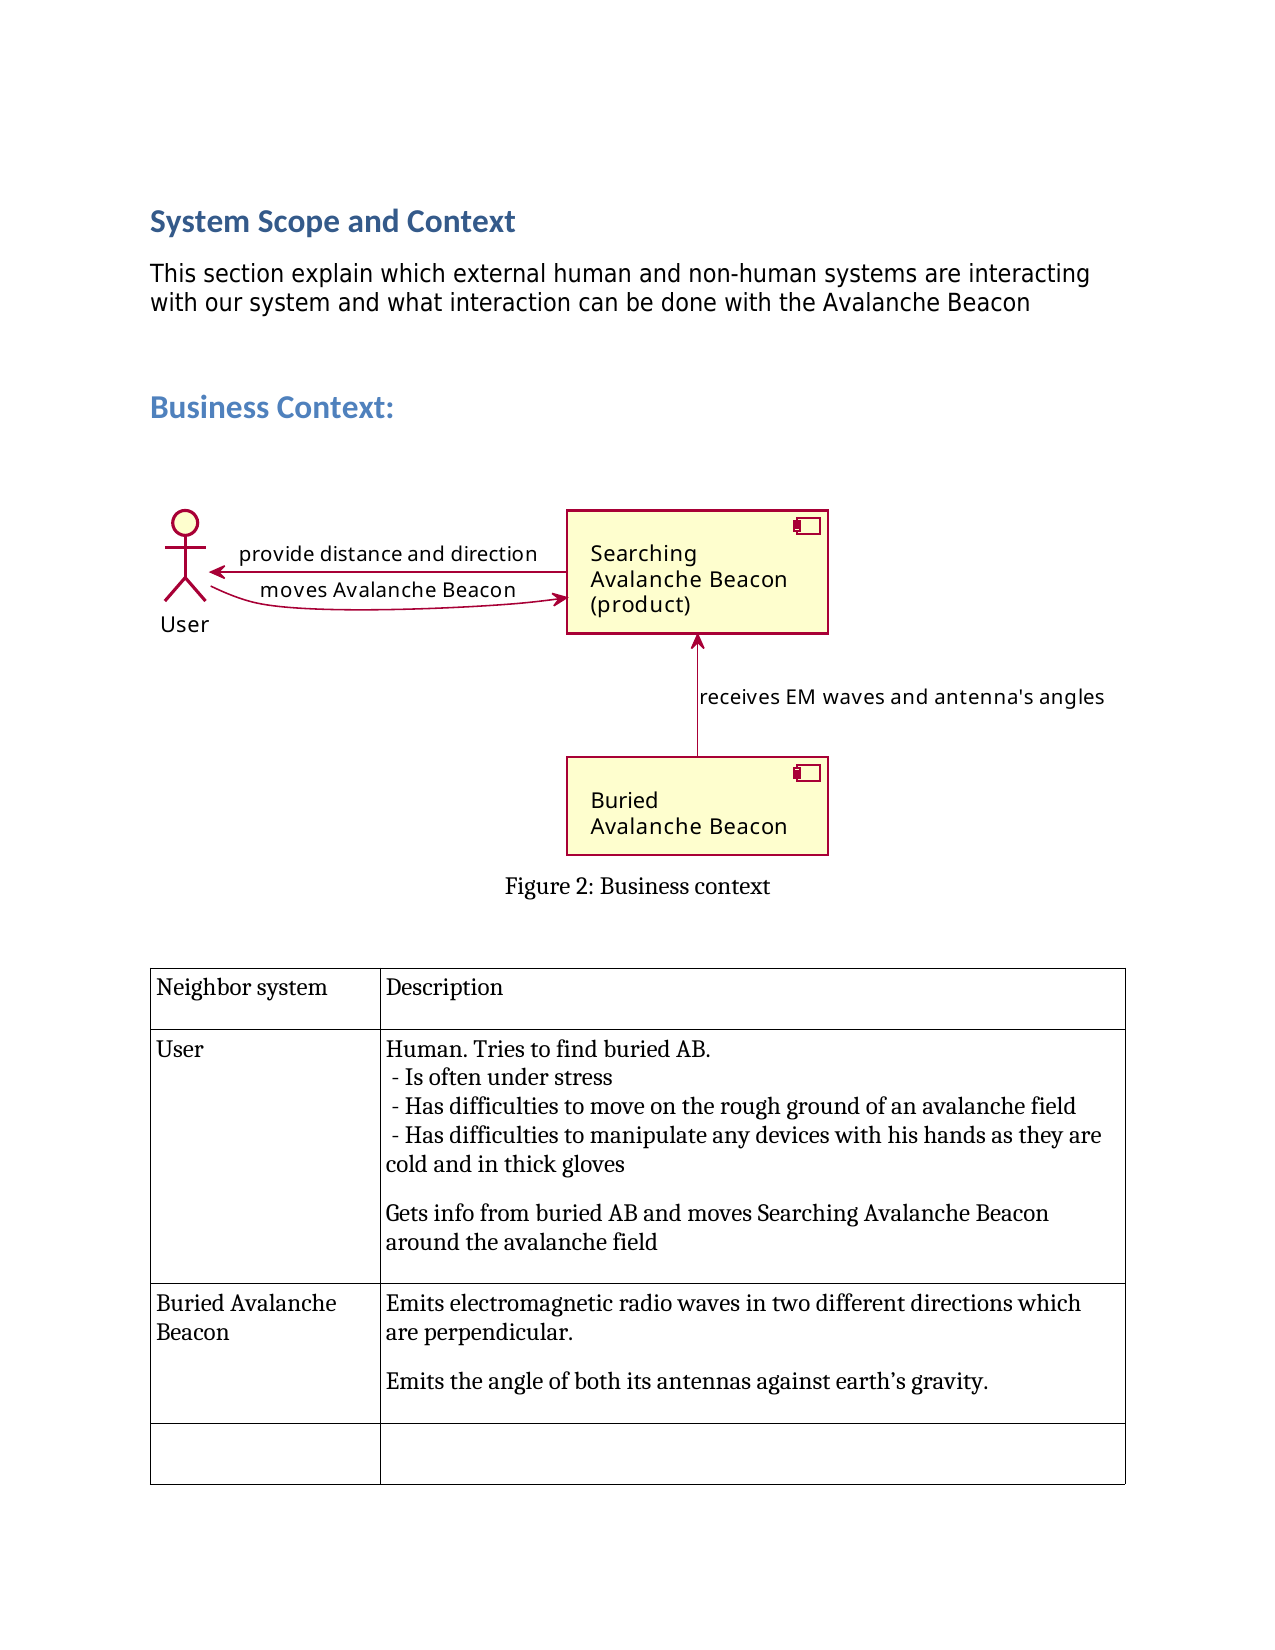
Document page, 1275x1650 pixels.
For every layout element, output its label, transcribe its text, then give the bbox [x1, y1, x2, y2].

table_header Neighbor system [151, 969, 380, 1029]
table_cell User [151, 1030, 380, 1283]
table_cell [381, 1424, 1125, 1484]
text This section explain which external human and non-human systems are interacting with our system and what interaction can be done with the Avalanche Beacon [150, 259, 1125, 318]
table_cell Emits electromagnetic radio waves in two different directions which are perpendicular. Emits the angle of both its antennas against earth’s gravity. [381, 1284, 1125, 1423]
table_cell Buried Avalanche Beacon [151, 1284, 380, 1423]
subtitle System Scope and Context [150, 200, 1125, 241]
text Figure 2: Business context [150, 494, 1125, 901]
table_cell [151, 1424, 380, 1484]
table_header Description [381, 969, 1125, 1029]
table_cell Human. Tries to find buried AB. - Is often under stress - Has difficulties to move on the rough ground of an avalanche field - Has difficulties to manipulate any devices with his hands as they are cold and in thick gloves Gets info from buried AB and moves Searching Avalanche Beacon around the avalanche field [381, 1030, 1125, 1283]
subtitle Business Context: [150, 387, 1125, 427]
